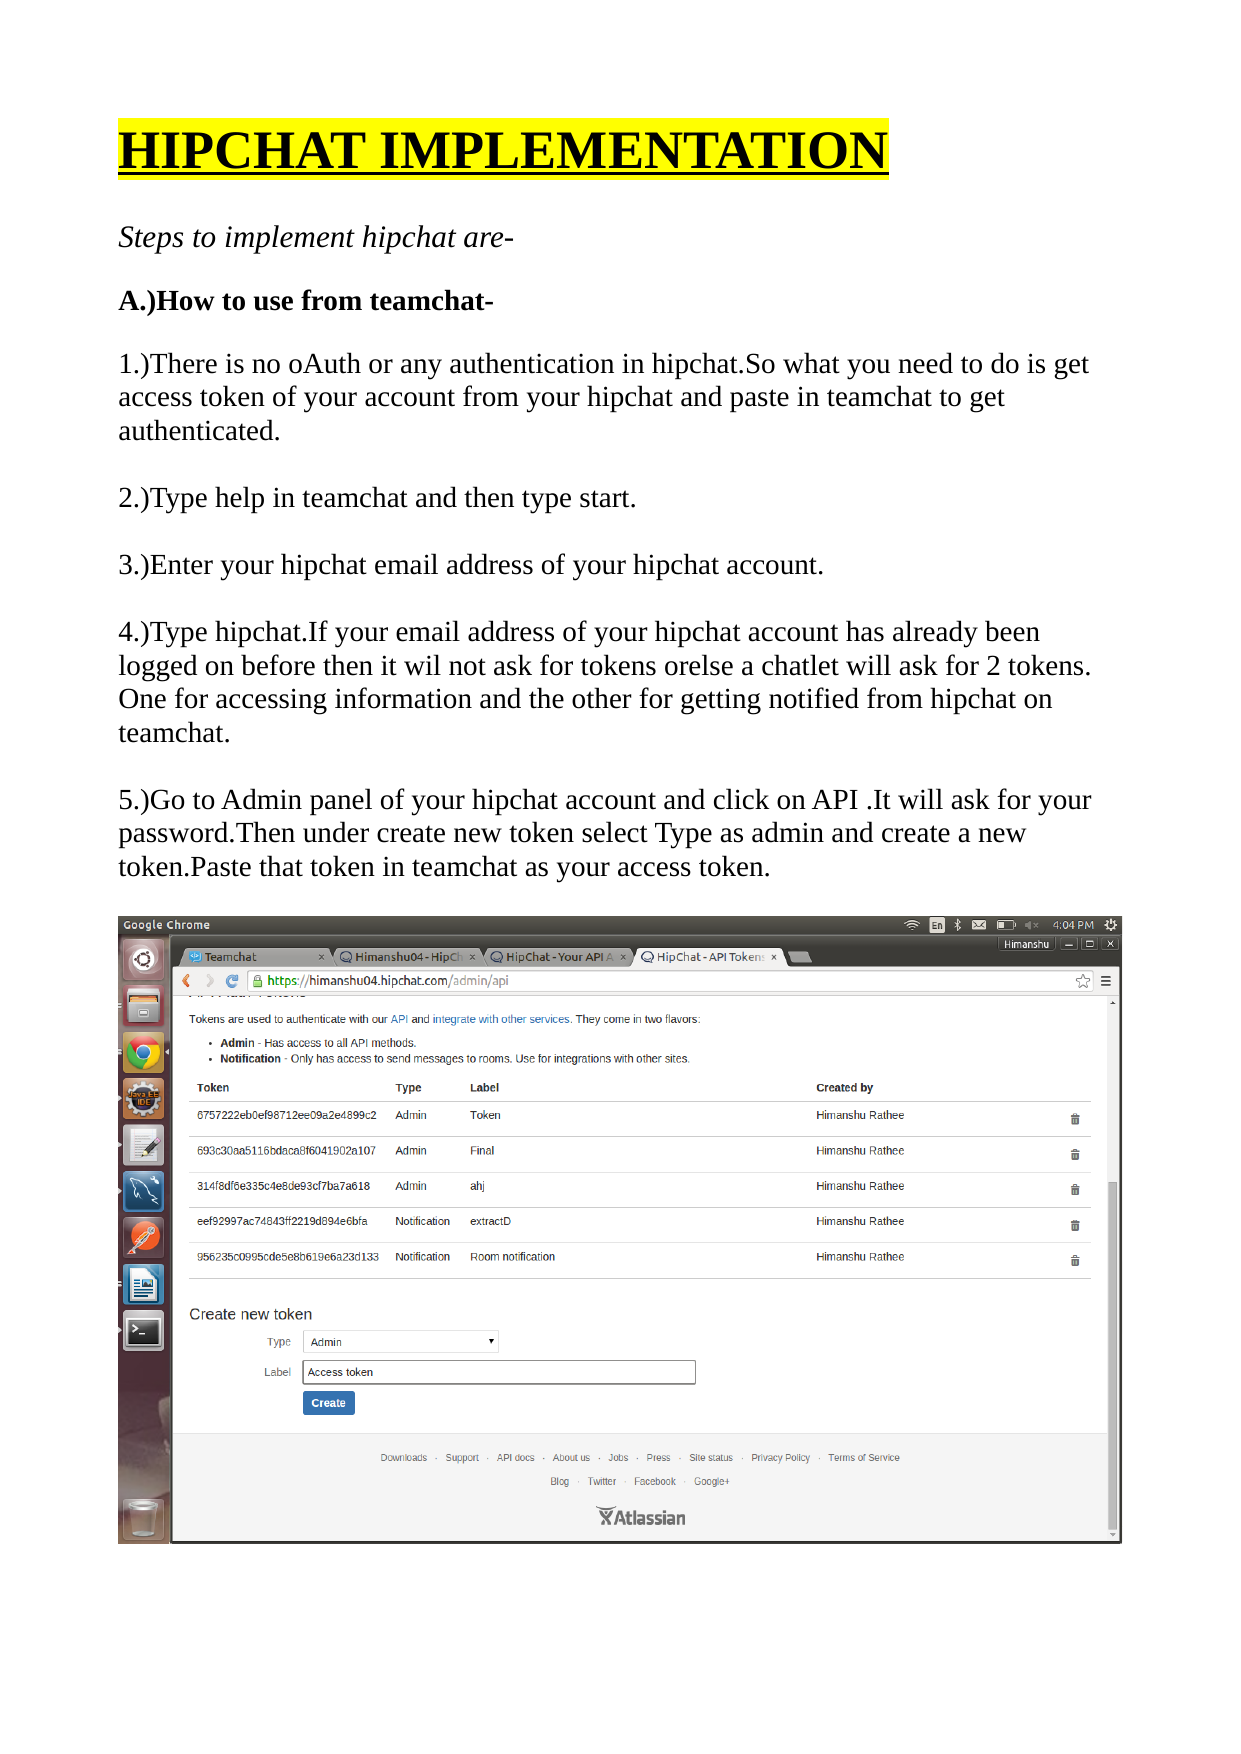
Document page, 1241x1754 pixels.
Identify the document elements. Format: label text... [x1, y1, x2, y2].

text 3.)Enter your hipchat email address of your hipchat account. [118, 547, 1122, 581]
text 4.)Type hipchat.If your email address of your hipchat account has already been logged on before then it wil not ask for tokens orelse a chatlet will ask for 2 tokens. One for accessing information and the other for getting notified from hipchat on teamchat. [118, 614, 1122, 748]
text Steps to implement hipchat are- [118, 219, 1122, 255]
text HIPCHAT IMPLEMENTATION [118, 118, 1122, 180]
text 5.)Go to Admin panel of your hipchat account and click on API .It will ask for your password.Then under create new token select Type as admin and create a new token.Paste that token in teamchat as your access token. [118, 782, 1122, 882]
text 1.)There is no oAuth or any authentication in hipchat.So what you need to do is get access token of your account from your hipchat and paste in teamchat to get authenticated. [118, 346, 1122, 446]
picture [118, 916, 1123, 1544]
text 2.)Type help in teamchat and then type start. [118, 480, 1122, 513]
text A.)How to use from teamchat- [118, 283, 1122, 317]
